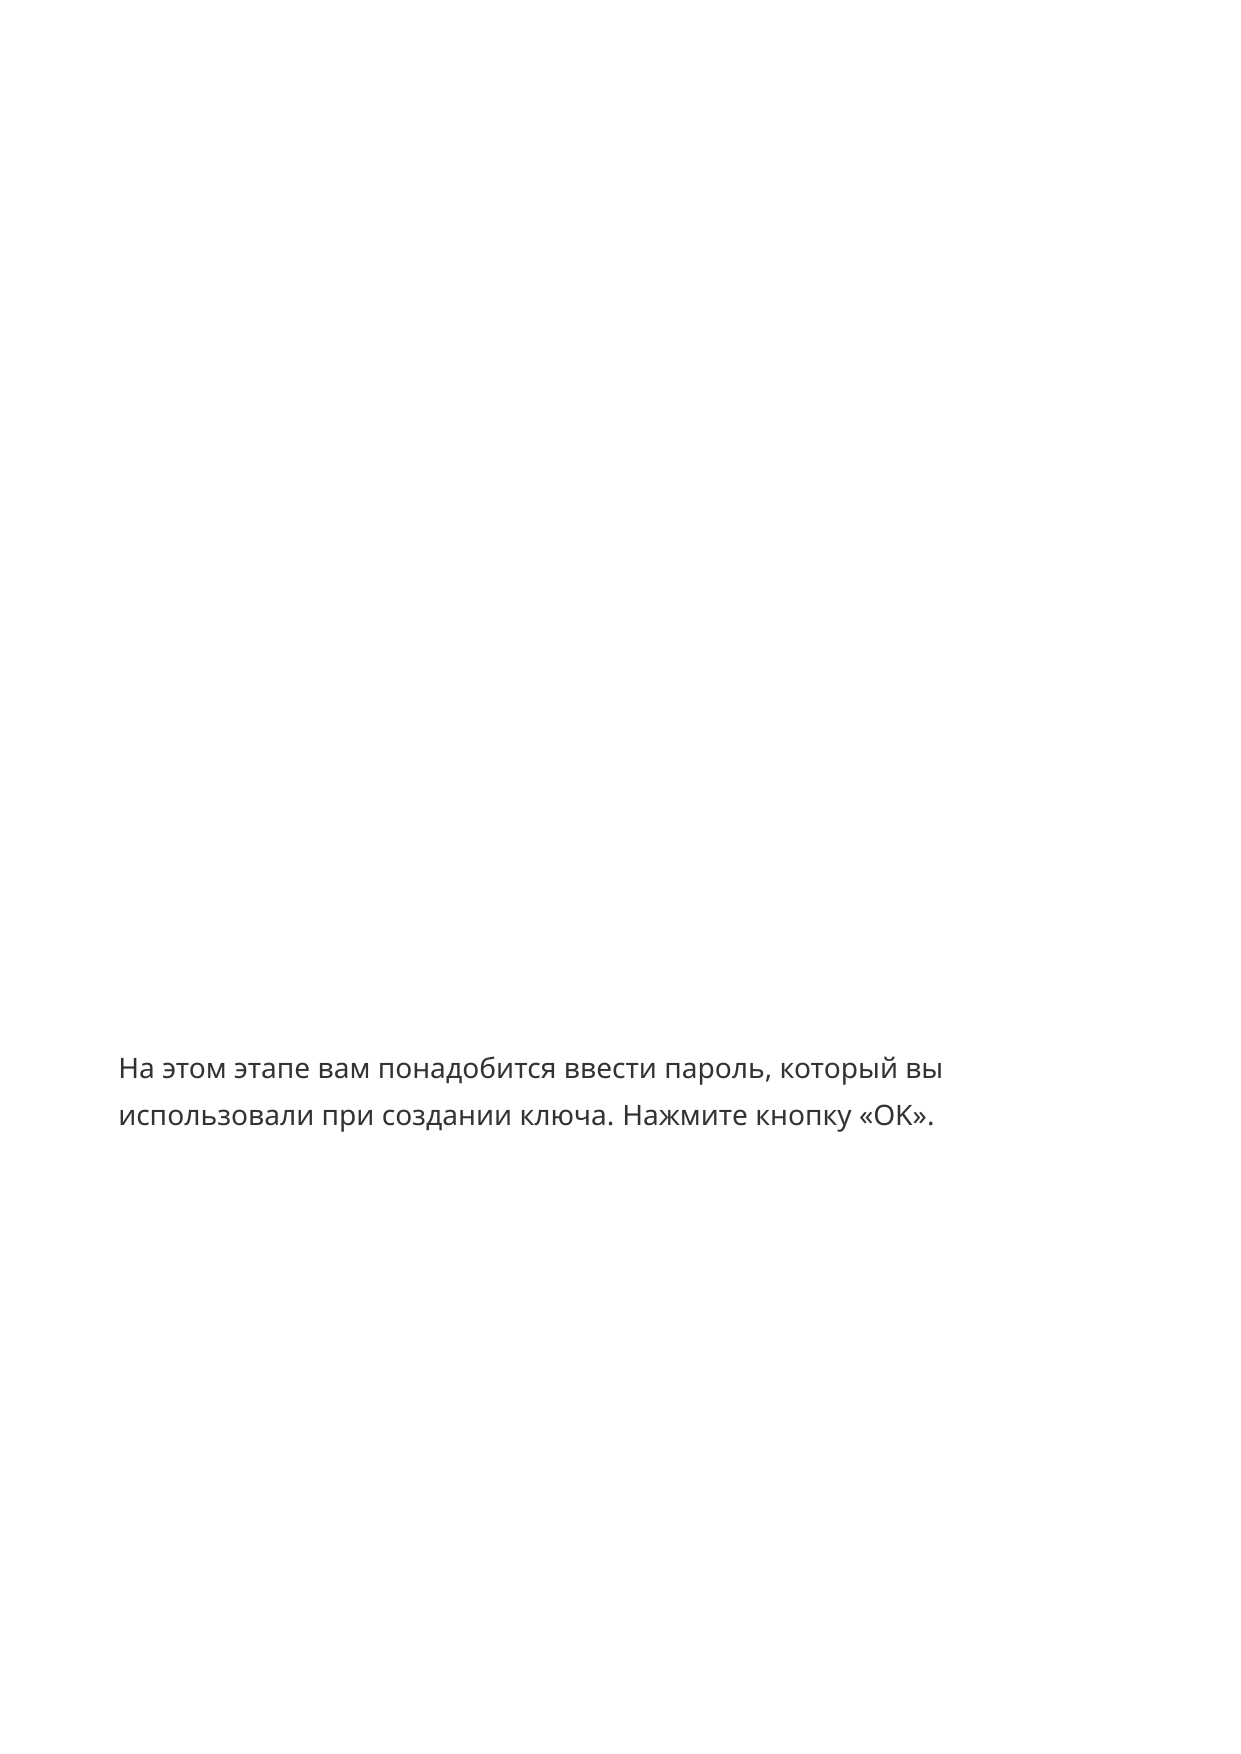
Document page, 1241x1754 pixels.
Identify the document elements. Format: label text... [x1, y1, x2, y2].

text На этом этапе вам понадобится ввести пароль, который вы использовали при создании ключа. Нажмите кнопку «OK». [118, 1049, 1122, 1133]
